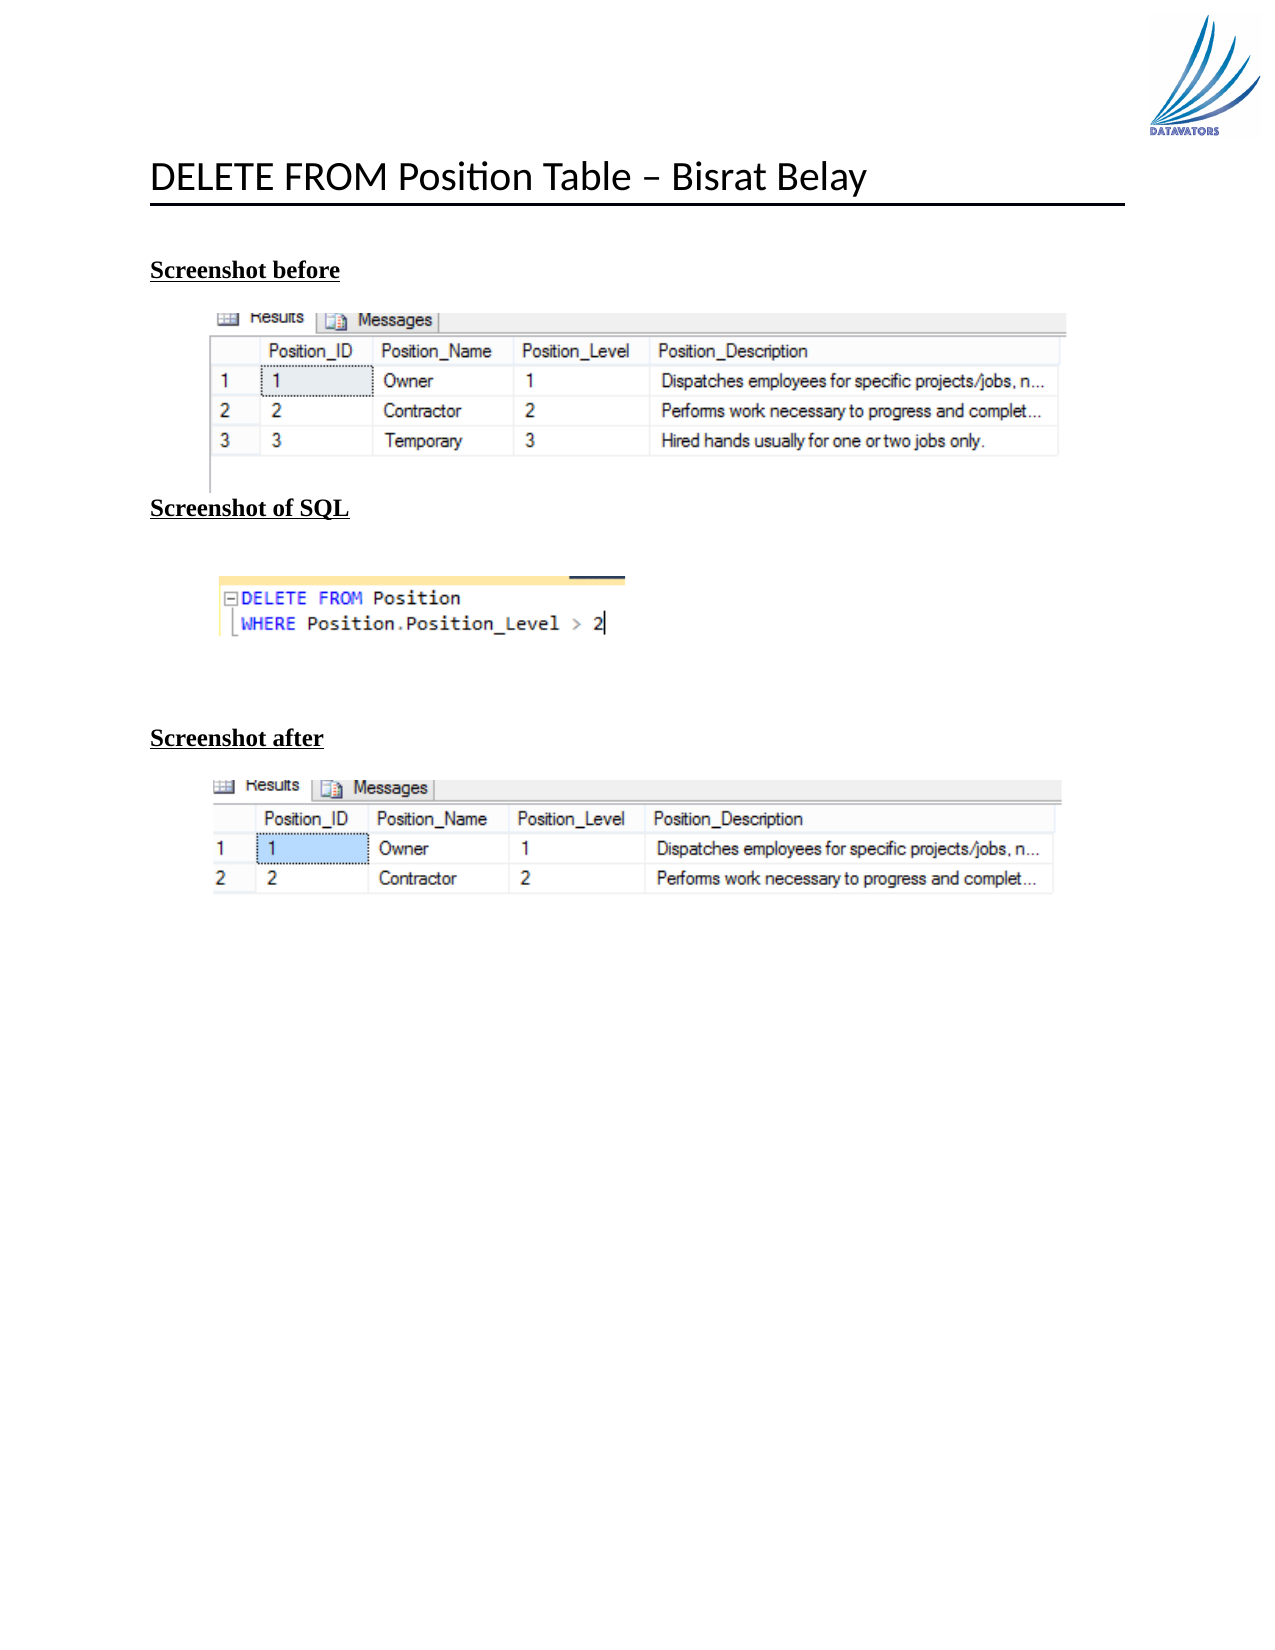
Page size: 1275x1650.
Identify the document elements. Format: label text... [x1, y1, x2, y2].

text DELETE FROM Position Table – Bisrat Belay [150, 150, 1125, 203]
text Screenshot of SQL [150, 399, 1125, 521]
text Screenshot before [150, 256, 1125, 284]
picture [1146, 12, 1263, 138]
picture [218, 576, 625, 662]
text Screenshot after [150, 723, 1125, 751]
picture [208, 313, 1067, 493]
picture [213, 780, 1062, 921]
